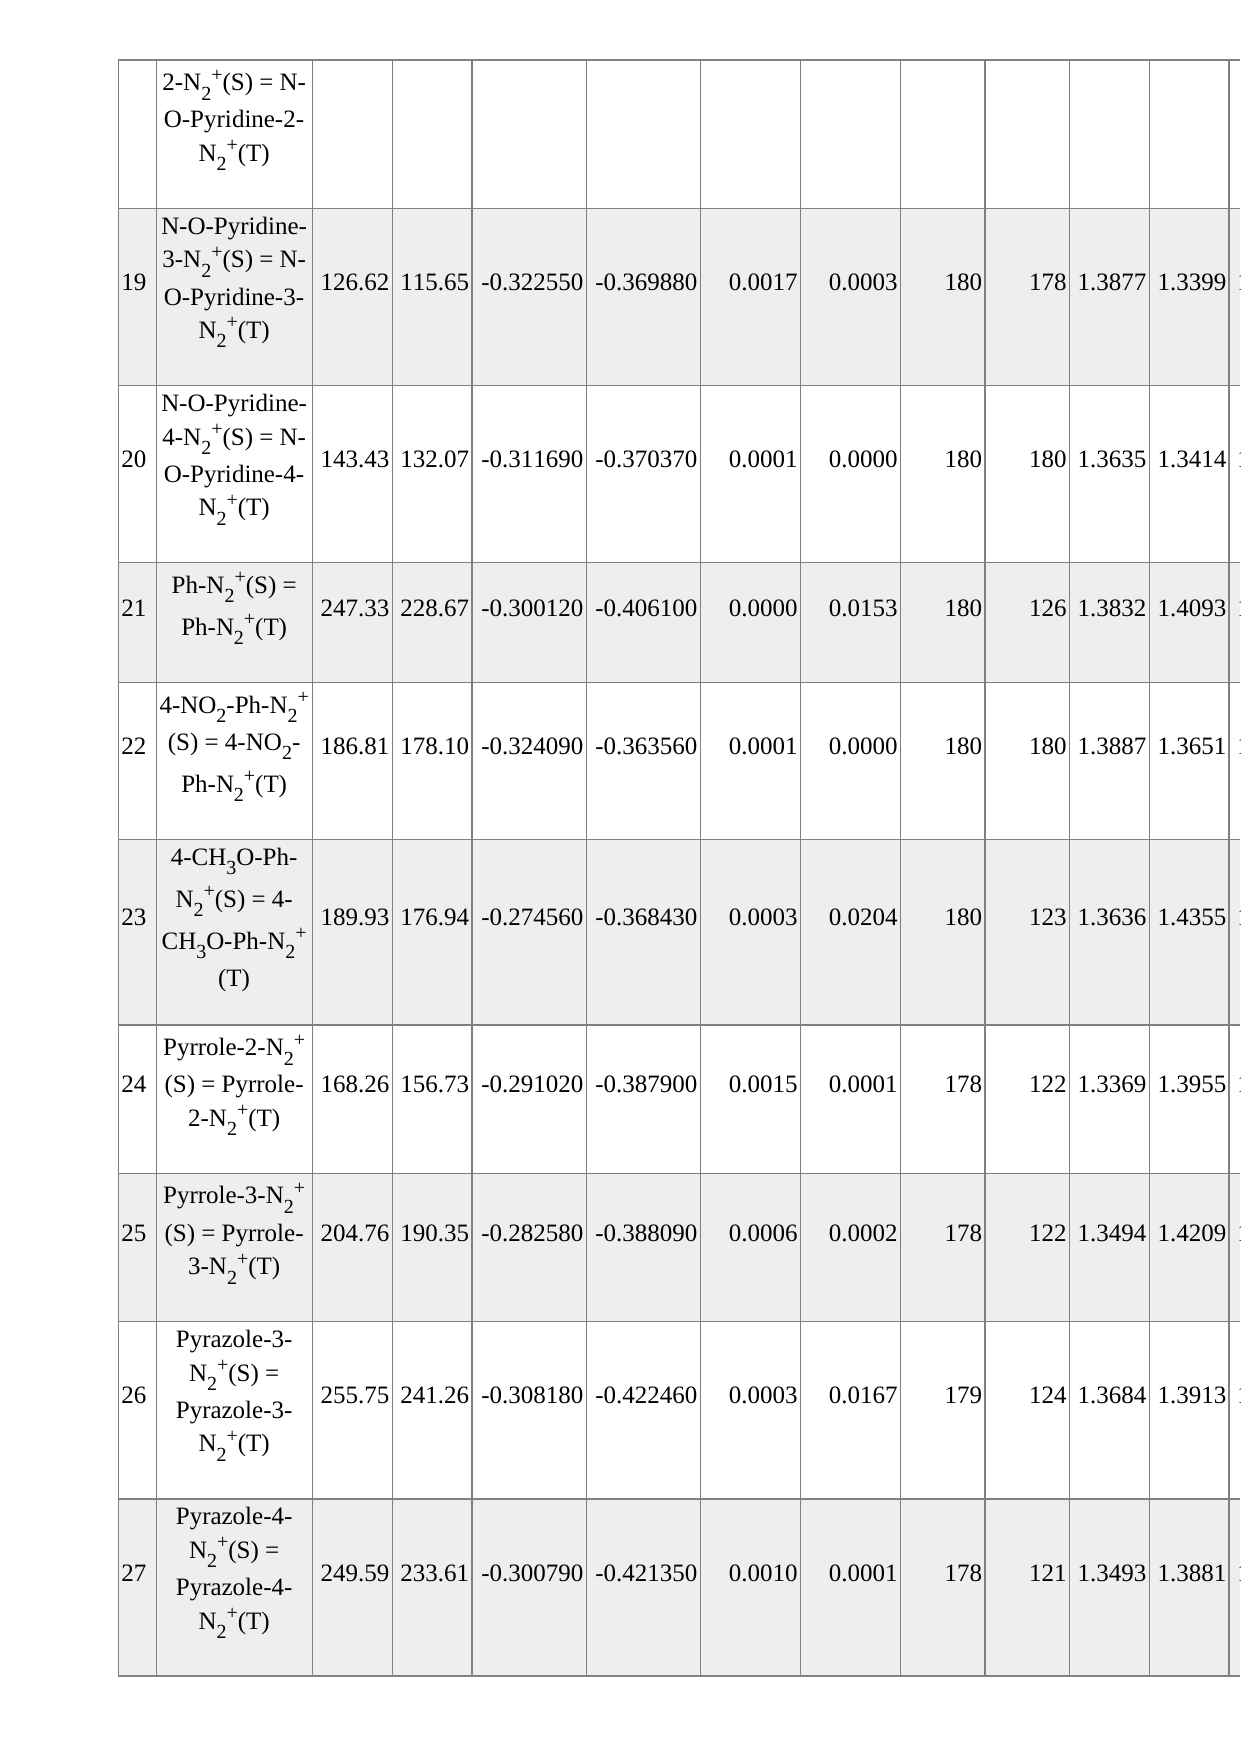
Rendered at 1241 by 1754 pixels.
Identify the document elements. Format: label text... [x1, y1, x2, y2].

table_cell [986, 61, 1069, 207]
table_cell 122 [986, 1174, 1069, 1321]
table_cell 190.35 [393, 1174, 471, 1321]
table_cell 132.07 [393, 386, 471, 562]
table_cell 156.73 [393, 1026, 471, 1172]
table_cell 0.0000 [701, 563, 800, 682]
table_cell -0.324090 [473, 683, 586, 838]
table_cell 168.26 [313, 1026, 392, 1172]
table_cell 186.81 [313, 683, 392, 838]
table_cell -0.368430 [587, 840, 700, 1024]
table_cell 1.3651 [1150, 683, 1228, 838]
table_cell [313, 61, 392, 207]
table_cell 1.1126 [1230, 683, 1240, 838]
table_cell 22 [119, 683, 156, 838]
table_cell 180 [901, 840, 984, 1024]
table_cell 1.3369 [1070, 1026, 1149, 1172]
table_cell 1.3887 [1070, 683, 1149, 838]
table_cell -0.300790 [473, 1500, 586, 1675]
table_cell Ph-N2+(S) = Ph-N2+(T) [157, 563, 312, 682]
table_cell 123 [986, 840, 1069, 1024]
table_cell -0.363560 [587, 683, 700, 838]
table_cell -0.387900 [587, 1026, 700, 1172]
table_cell 178 [986, 209, 1069, 385]
table_cell 0.0003 [701, 840, 800, 1024]
table_cell 121 [986, 1500, 1069, 1675]
table_cell 143.43 [313, 386, 392, 562]
table_cell 1.3913 [1150, 1322, 1228, 1498]
table_cell 24 [119, 1026, 156, 1172]
table_cell Pyrazole-4-N2+(S) = Pyrazole-4-N2+(T) [157, 1500, 312, 1675]
table_cell Pyrazole-3-N2+(S) = Pyrazole-3-N2+(T) [157, 1322, 312, 1498]
table_cell 1.3414 [1150, 386, 1228, 562]
table_cell 180 [986, 386, 1069, 562]
table_cell 0.0002 [801, 1174, 900, 1321]
table_cell 178 [901, 1174, 984, 1321]
table_cell N-O-Pyridine-3-N2+(S) = N-O-Pyridine-3-N2+(T) [157, 209, 312, 385]
table_cell 178.10 [393, 683, 471, 838]
table_cell [901, 61, 984, 207]
table_cell -0.406100 [587, 563, 700, 682]
table_cell 26 [119, 1322, 156, 1498]
table_cell 20 [119, 386, 156, 562]
table_cell -0.291020 [473, 1026, 586, 1172]
table_cell 1.3635 [1070, 386, 1149, 562]
table_cell [1070, 61, 1149, 207]
table_cell 189.93 [313, 840, 392, 1024]
table_cell 1.3955 [1150, 1026, 1228, 1172]
table_cell 0.0017 [701, 209, 800, 385]
table_cell 4-CH3O-Ph-N2+(S) = 4-CH3O-Ph-N2+(T) [157, 840, 312, 1024]
table_cell -0.388090 [587, 1174, 700, 1321]
table_cell [1150, 61, 1228, 207]
table_cell 25 [119, 1174, 156, 1321]
table_cell [119, 61, 156, 207]
table_cell 0.0001 [801, 1026, 900, 1172]
table_cell 1.1160 [1230, 61, 1240, 207]
table_cell 1.4209 [1150, 1174, 1228, 1321]
table_cell 1.1193 [1230, 840, 1240, 1024]
table_cell 228.67 [393, 563, 471, 682]
table_cell 0.0015 [701, 1026, 800, 1172]
table_cell 178 [901, 1026, 984, 1172]
table_cell Pyrrole-3-N2+(S) = Pyrrole-3-N2+(T) [157, 1174, 312, 1321]
table_cell -0.421350 [587, 1500, 700, 1675]
table_cell 1.3832 [1070, 563, 1149, 682]
table_cell -0.369880 [587, 209, 700, 385]
table_cell 179 [901, 1322, 984, 1498]
table_cell -0.422460 [587, 1322, 700, 1498]
table_cell 0.0001 [701, 386, 800, 562]
table_cell N-O-Pyridine-4-N2+(S) = N-O-Pyridine-4-N2+(T) [157, 386, 312, 562]
table_cell 180 [901, 683, 984, 838]
table_cell 1.1171 [1230, 1500, 1240, 1675]
table_cell 27 [119, 1500, 156, 1675]
table_cell 180 [901, 563, 984, 682]
table_cell -0.322550 [473, 209, 586, 385]
table_cell 1.3684 [1070, 1322, 1149, 1498]
table_cell 122 [986, 1026, 1069, 1172]
table_cell 126.62 [313, 209, 392, 385]
table_cell 1.3399 [1150, 209, 1228, 385]
table_cell 176.94 [393, 840, 471, 1024]
table_cell 4-NO2-Ph-N2+(S) = 4-NO2-Ph-N2+(T) [157, 683, 312, 838]
table_cell 1.4093 [1150, 563, 1228, 682]
table_cell 249.59 [313, 1500, 392, 1675]
table_cell 204.76 [313, 1174, 392, 1321]
table_cell 0.0001 [701, 683, 800, 838]
table_cell 1.1126 [1230, 209, 1240, 385]
table_cell 1.4355 [1150, 840, 1228, 1024]
table_cell [801, 61, 900, 207]
table_cell 1.3494 [1070, 1174, 1149, 1321]
table_cell 1.1193 [1230, 386, 1240, 562]
table_cell 1.1179 [1230, 1174, 1240, 1321]
table_cell 1.3636 [1070, 840, 1149, 1024]
table_cell 0.0010 [701, 1500, 800, 1675]
table_cell 0.0000 [801, 683, 900, 838]
table_cell 233.61 [393, 1500, 471, 1675]
table_cell 178 [901, 1500, 984, 1675]
table_cell -0.311690 [473, 386, 586, 562]
table_cell 0.0167 [801, 1322, 900, 1498]
table_cell -0.370370 [587, 386, 700, 562]
table_cell 1.3493 [1070, 1500, 1149, 1675]
table_cell -0.308180 [473, 1322, 586, 1498]
table_cell 1.3881 [1150, 1500, 1228, 1675]
table_cell [587, 61, 700, 207]
table_cell 241.26 [393, 1322, 471, 1498]
table_cell 1.1129 [1230, 1322, 1240, 1498]
table_cell 115.65 [393, 209, 471, 385]
table_cell 180 [986, 683, 1069, 838]
table_cell -0.274560 [473, 840, 586, 1024]
table_cell 0.0003 [801, 209, 900, 385]
table_cell 1.1243 [1230, 1026, 1240, 1172]
table_cell 255.75 [313, 1322, 392, 1498]
table_cell 126 [986, 563, 1069, 682]
table_cell 124 [986, 1322, 1069, 1498]
table_cell 0.0003 [701, 1322, 800, 1498]
table_cell 0.0001 [801, 1500, 900, 1675]
table_cell [473, 61, 586, 207]
table_cell [393, 61, 471, 207]
table_cell 180 [901, 209, 984, 385]
table_cell 0.0006 [701, 1174, 800, 1321]
table_cell 23 [119, 840, 156, 1024]
table_cell 247.33 [313, 563, 392, 682]
table_cell 2-N2+(S) = N-O-Pyridine-2-N2+(T) [157, 61, 312, 207]
table_cell 1.1138 [1230, 563, 1240, 682]
table_cell -0.300120 [473, 563, 586, 682]
table_cell -0.282580 [473, 1174, 586, 1321]
table_cell Pyrrole-2-N2+(S) = Pyrrole-2-N2+(T) [157, 1026, 312, 1172]
table_cell 0.0204 [801, 840, 900, 1024]
table_cell 0.0153 [801, 563, 900, 682]
table_cell 180 [901, 386, 984, 562]
table_cell [701, 61, 800, 207]
table_cell 19 [119, 209, 156, 385]
table_cell 0.0000 [801, 386, 900, 562]
table_cell 1.3877 [1070, 209, 1149, 385]
table_cell 21 [119, 563, 156, 682]
